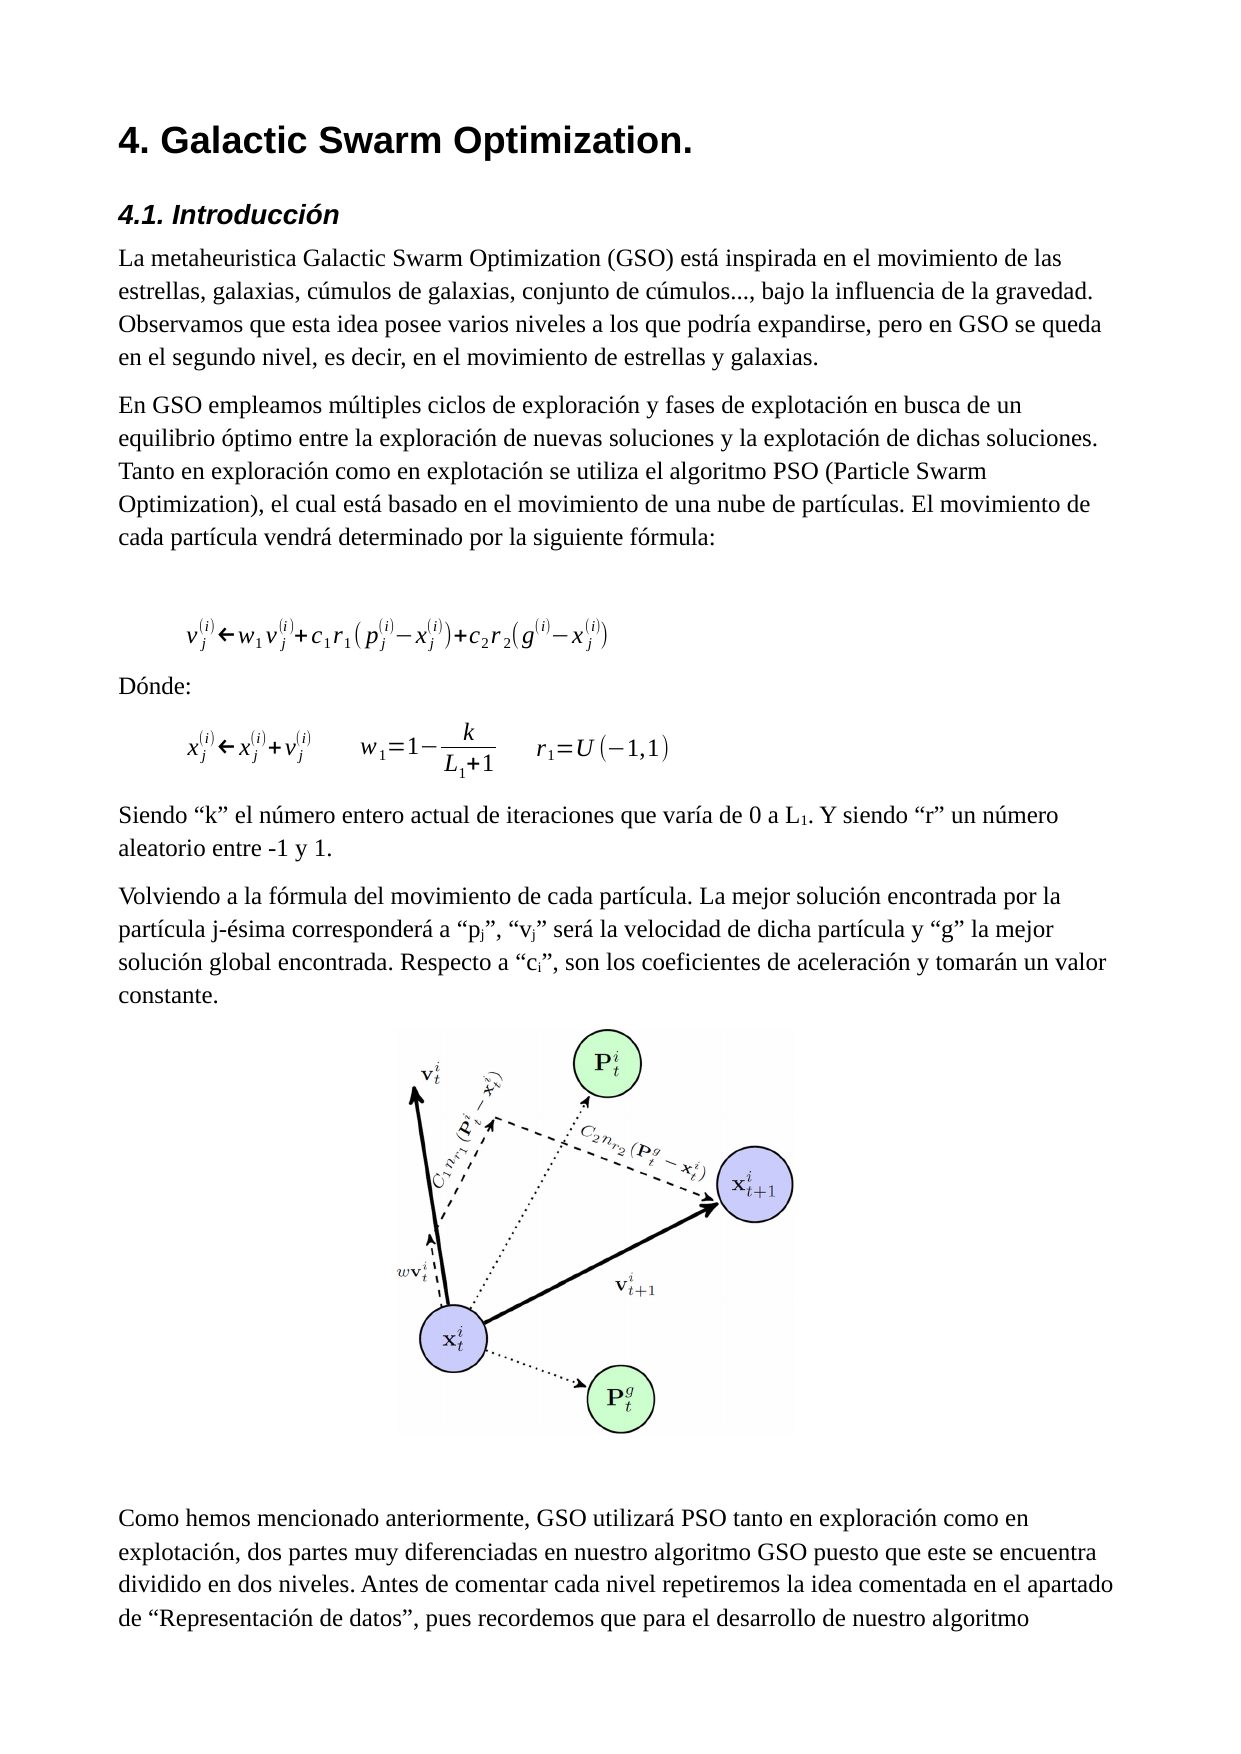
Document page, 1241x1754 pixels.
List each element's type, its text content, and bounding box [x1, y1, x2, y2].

text La metaheuristica Galactic Swarm Optimization (GSO) está inspirada en el movimiento de las estrellas, galaxias, cúmulos de galaxias, conjunto de cúmulos..., bajo la influencia de la gravedad. Observamos que esta idea posee varios niveles a los que podría expandirse, pero en GSO se queda en el segundo nivel, es decir, en el movimiento de estrellas y galaxias. [118, 243, 1122, 371]
subtitle 4. Galactic Swarm Optimization. [118, 118, 1122, 162]
text Como hemos mencionado anteriormente, GSO utilizará PSO tanto en exploración como en explotación, dos partes muy diferenciadas en nuestro algoritmo GSO puesto que este se encuentra dividido en dos niveles. Antes de comentar cada nivel repetiremos la idea comentada en el apartado de “Representación de datos”, pues recordemos que para el desarrollo de nuestro algoritmo [118, 1503, 1122, 1631]
text Volviendo a la fórmula del movimiento de cada partícula. La mejor solución encontrada por la partícula j-ésima corresponderá a “pj”, “vj” será la velocidad de dicha partícula y “g” la mejor solución global encontrada. Respecto a “ci”, son los coeficientes de aceleración y tomarán un valor constante. [118, 881, 1122, 1009]
text Dónde: [118, 671, 1122, 700]
subtitle 4.1. Introducción [118, 199, 1122, 231]
text Siendo “k” el número entero actual de iteraciones que varía de 0 a L1. Y siendo “r” un número aleatorio entre -1 y 1. [118, 800, 1122, 862]
text En GSO empleamos múltiples ciclos de exploración y fases de explotación en busca de un equilibrio óptimo entre la exploración de nuevas soluciones y la explotación de dichas soluciones. Tanto en exploración como en explotación se utiliza el algoritmo PSO (Particle Swarm Optimization), el cual está basado en el movimiento de una nube de partículas. El movimiento de cada partícula vendrá determinado por la siguiente fórmula: [118, 390, 1122, 551]
picture [396, 1029, 794, 1434]
